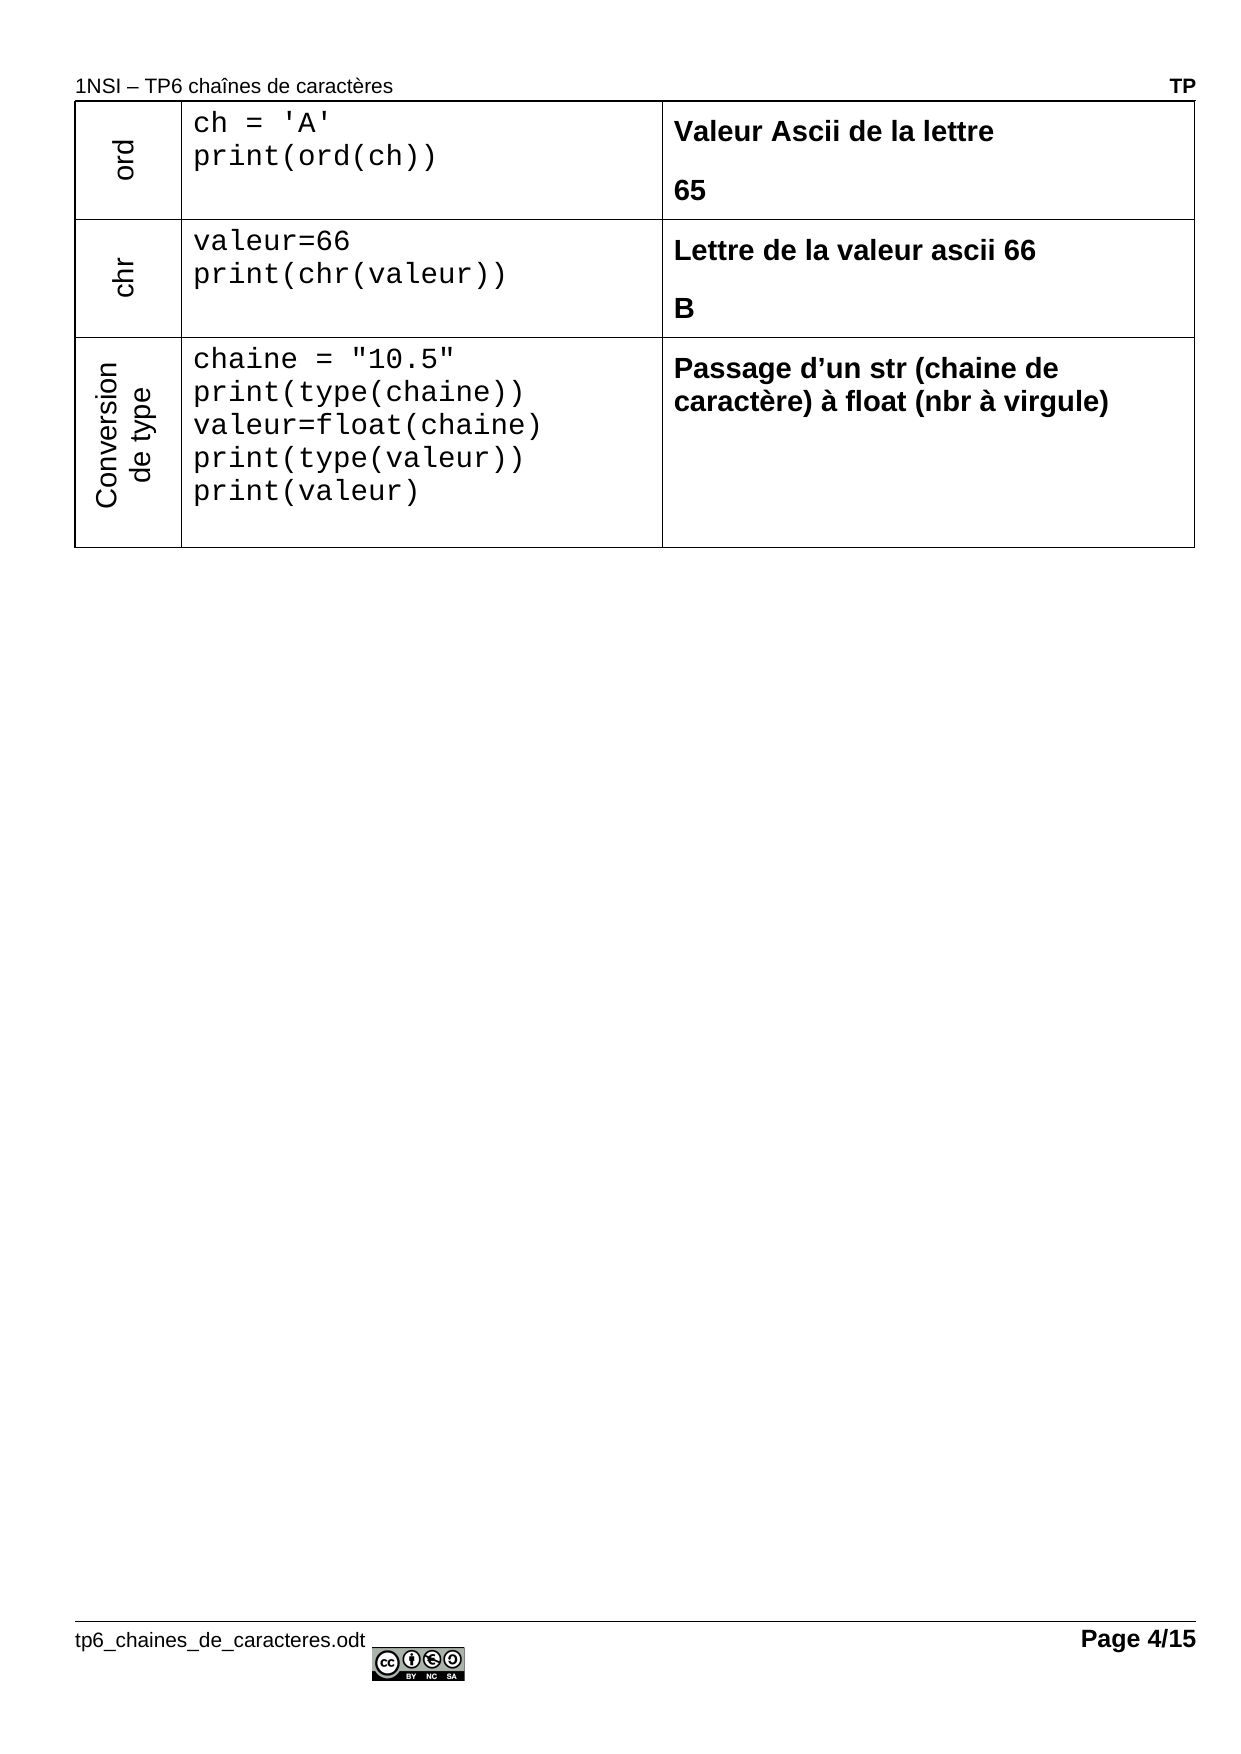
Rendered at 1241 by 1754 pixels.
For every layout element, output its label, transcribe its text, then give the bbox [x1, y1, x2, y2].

table_cell chr [76, 220, 181, 337]
table_cell Valeur Ascii de la lettre 65 [663, 102, 1194, 219]
table_cell Conversion de type [76, 338, 181, 547]
table_cell ord [76, 102, 181, 219]
picture [372, 1647, 465, 1681]
table_cell Passage d’un str (chaine de caractère) à float (nbr à virgule) [663, 338, 1194, 547]
table_cell chaine = "10.5" print(type(chaine)) valeur=float(chaine) print(type(valeur)) print(valeur) [182, 338, 662, 547]
table_cell Lettre de la valeur ascii 66 B [663, 220, 1194, 337]
table_cell ch = 'A' print(ord(ch)) [182, 102, 662, 219]
table_cell valeur=66 print(chr(valeur)) [182, 220, 662, 337]
